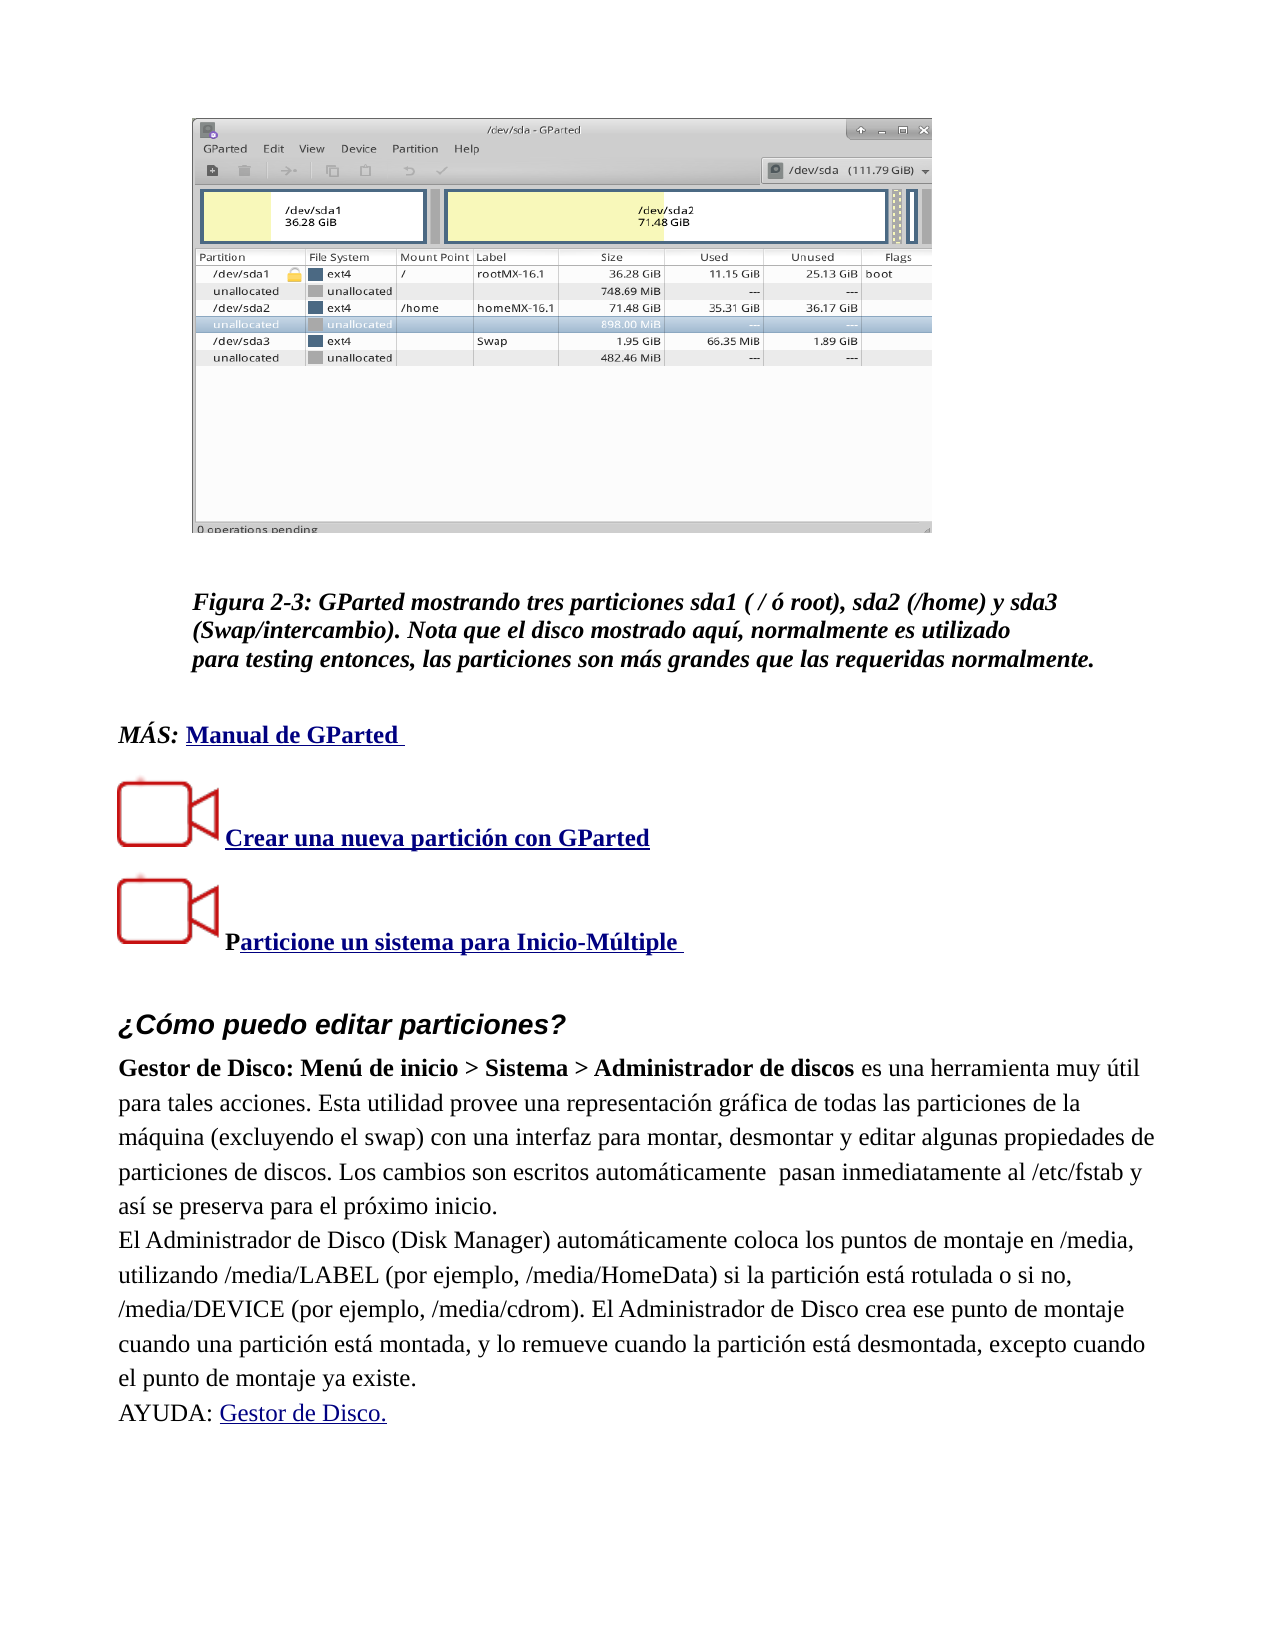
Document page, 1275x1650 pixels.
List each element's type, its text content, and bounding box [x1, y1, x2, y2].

text Gestor de Disco: Menú de inicio > Sistema > Administrador de discos es una herramienta muy útil para tales acciones. Esta utilidad provee una representación gráfica de todas las particiones de la máquina (excluyendo el swap) con una interfaz para montar, desmontar y editar algunas propiedades de particiones de discos. Los cambios son escritos automáticamente pasan inmediatamente al /etc/fstab y así se preserva para el próximo inicio. [118, 1053, 1157, 1220]
subtitle ¿Cómo puedo editar particiones? [118, 1008, 1157, 1041]
text Particione un sistema para Inicio-Múltiple [118, 927, 1157, 956]
picture [117, 860, 219, 944]
text El Administrador de Disco (Disk Manager) automáticamente coloca los puntos de montaje en /media, utilizando /media/LABEL (por ejemplo, /media/HomeData) si la partición está rotulada o si no, /media/DEVICE (por ejemplo, /media/cdrom). El Administrador de Disco crea ese punto de montaje cuando una partición está montada, y lo remueve cuando la partición está desmontada, excepto cuando el punto de montaje ya existe. [118, 1226, 1157, 1392]
text AYUDA: Gestor de Disco. [118, 1398, 1157, 1427]
text MÁS: Manual de GParted [118, 720, 1157, 749]
picture [192, 118, 932, 533]
text Crear una nueva partición con GParted [118, 823, 1157, 852]
picture [117, 763, 219, 847]
text Figura 2-3: GParted mostrando tres particiones sda1 ( / ó root), sda2 (/home) y sda3 (Swap/intercambio). Nota que el disco mostrado aquí, normalmente es utilizado para testing entonces, las particiones son más grandes que las requeridas normalmente. [118, 587, 1157, 673]
